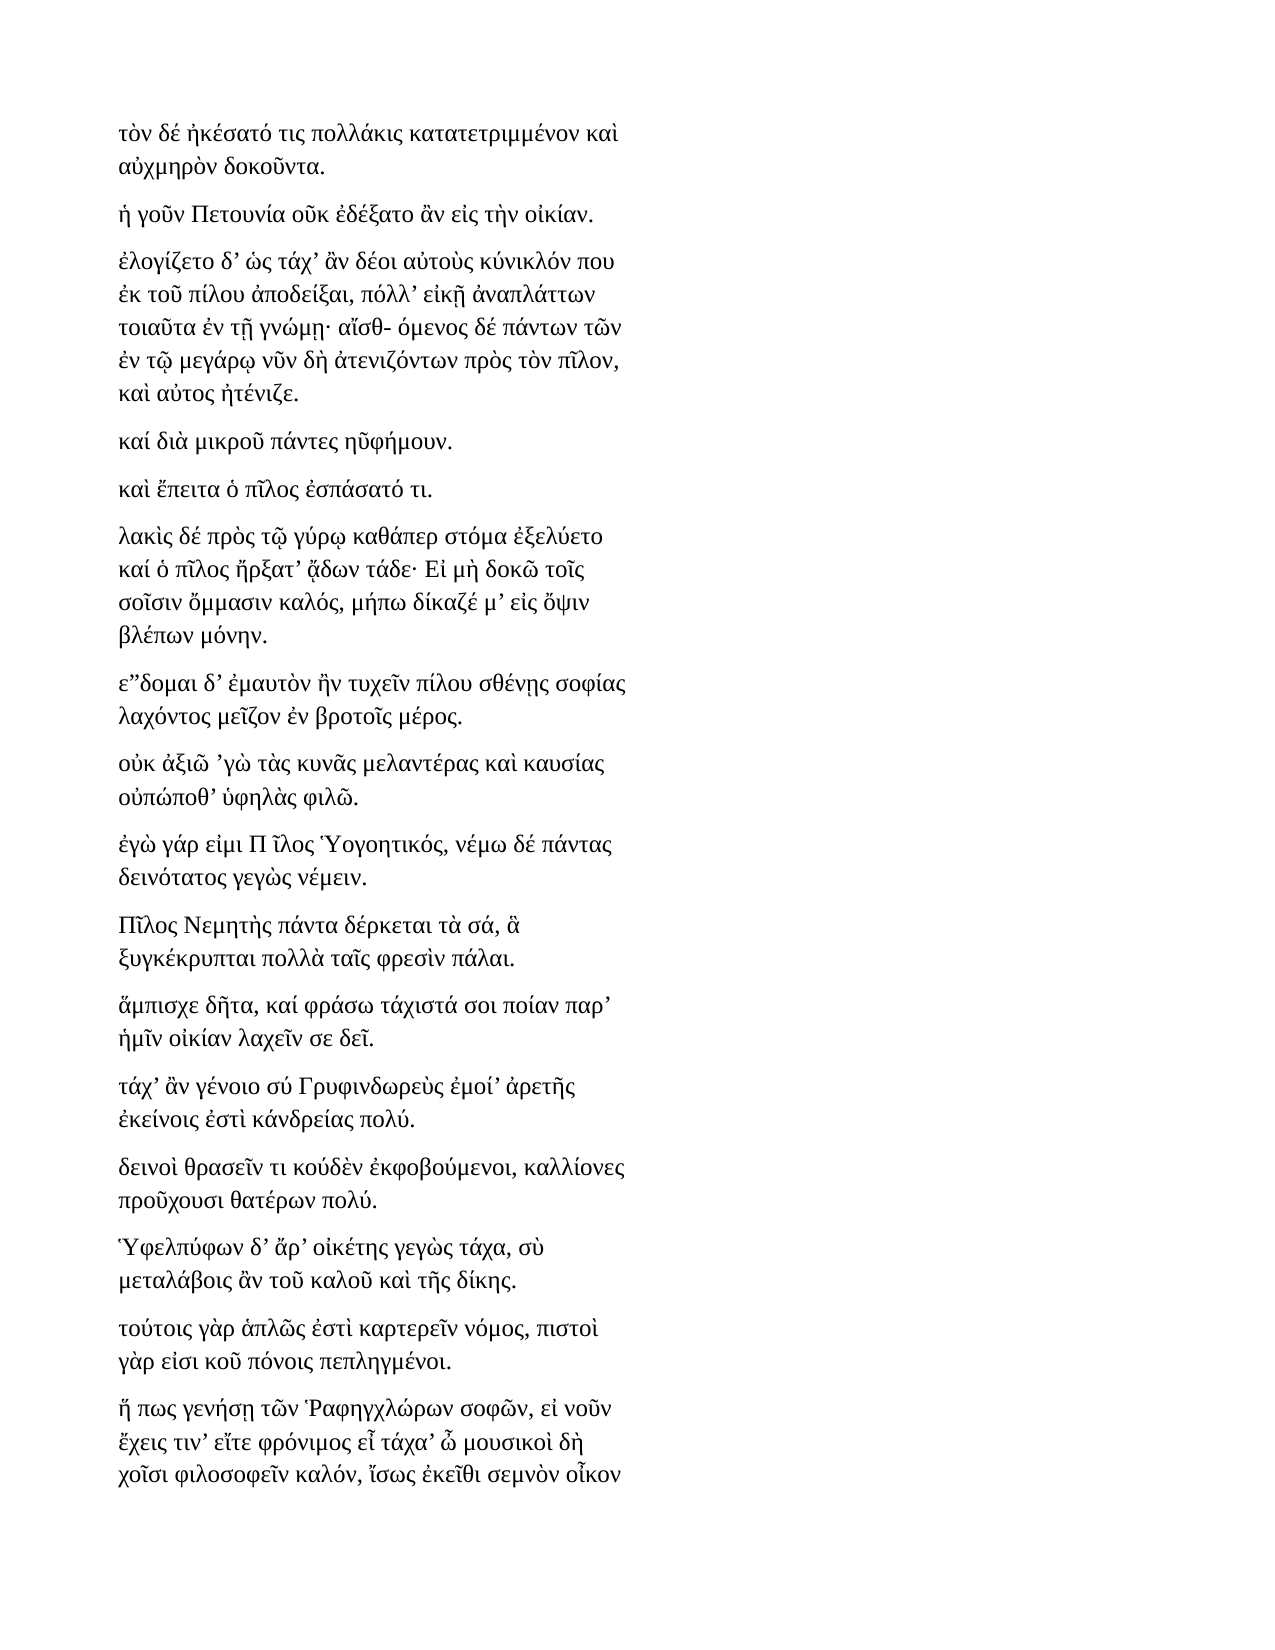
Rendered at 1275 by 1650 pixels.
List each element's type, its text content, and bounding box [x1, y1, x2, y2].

table_cell δεινοὶ θρασεῖν τι κούδὲν ἐκφοβούμενοι, καλλίονες προῦχουσι θατέρων πολύ. [118, 1152, 637, 1232]
table_cell τὸν δέ ἠκέσατό τις πολλάκις κατατετριμμένον καὶ αὐχμηρὸν δοκοῦντα. [118, 118, 637, 199]
table_cell ἐλογίζετο δ’ ὡς τάχ’ ἂν δέοι αὐτοὺς κύνικλόν που ἐκ τοῦ πίλου ἀποδείξαι, πόλλ’ εἰκῇ ἀναπλάττων τοιαῦτα ἐν τῇ γνώμῃ· αἴσθ- όμενος δέ πάντων τῶν ἐν τῷ μεγάρῳ νῦν δὴ ἀτενιζόντων πρὸς τὸν πῖλον, καὶ αὐτος ἠτένιζε. [118, 246, 637, 426]
table_cell ἡ γοῦν Πετουνία οῦκ ἐδέξατο ἂν εἰς τὴν οἰκίαν. [118, 199, 637, 246]
table_cell οὐκ ἀξιῶ ’γὼ τὰς κυνᾶς μελαντέρας καὶ καυσίας οὐπώποθ’ ὑφηλὰς φιλῶ. [118, 749, 637, 829]
table_cell [638, 910, 1157, 990]
table_cell [638, 521, 1157, 668]
table_cell [638, 426, 1157, 474]
table_cell τάχ’ ἂν γένοιο σύ Γρυφινδωρεὺς ἐμοί’ ἀρετῆς ἐκείνοις ἐστὶ κάνδρείας πολύ. [118, 1071, 637, 1152]
table_cell ἥ πως γενήσῃ τῶν Ῥαφηγχλώρων σοφῶν, εἰ νοῦν ἔχεις τιν’ εἴτε φρόνιμος εἶ τάχα’ ὦ μουσικοὶ δὴ χοῖσι φιλοσοφεῖν καλόν, ἴσως ἐκεῖθι σεμνὸν οἶκον [118, 1394, 637, 1488]
table_cell [638, 199, 1157, 246]
table_cell λακὶς δέ πρὸς τῷ γύρῳ καθάπερ στόμα ἐξελύετο καί ὁ πῖλος ἤρξατ’ ᾄδων τάδε· Εἰ μὴ δοκῶ τοῖς σοῖσιν ὄμμασιν καλός, μήπω δίκαζέ μ’ εἰς ὄψιν βλέπων μόνην. [118, 521, 637, 668]
table_cell καί διὰ μικροῦ πάντες ηῦφήμουν. [118, 426, 637, 474]
table_cell [638, 474, 1157, 521]
table_cell [638, 1313, 1157, 1393]
table_cell [638, 118, 1157, 199]
table_cell καὶ ἔπειτα ὁ πῖλος ἐσπάσατό τι. [118, 474, 637, 521]
table_cell [638, 749, 1157, 829]
table_cell [638, 829, 1157, 910]
table_cell [638, 246, 1157, 426]
table_cell ἐγὼ γάρ εἰμι Π ῖλος Ὑογοητικός, νέμω δέ πάντας δεινότατος γεγὼς νέμειν. [118, 829, 637, 910]
table_cell Πῖλος Νεμητὴς πάντα δέρκεται τὰ σά, ἃ ξυγκέκρυπται πολλὰ ταῖς φρεσὶν πάλαι. [118, 910, 637, 990]
table_cell [638, 1394, 1157, 1488]
table_cell [638, 1071, 1157, 1152]
table_cell ε”δομαι δ’ ἐμαυτὸν ἢν τυχεῖν πίλου σθένῃς σοφίας λαχόντος μεῖζον ἐν βροτοῖς μέρος. [118, 668, 637, 748]
table_cell ἅμπισχε δῆτα, καί φράσω τάχιστά σοι ποίαν παρ’ ἡμῖν οἰκίαν λαχεῖν σε δεῖ. [118, 990, 637, 1071]
table_cell Ὑφελπύφων δ’ ἄρ’ οἰκέτης γεγὼς τάχα, σὺ μεταλάβοις ἂν τοῦ καλοῦ καὶ τῆς δίκης. [118, 1232, 637, 1313]
table_cell [638, 668, 1157, 748]
table_cell τούτοις γὰρ ἁπλῶς ἐστὶ καρτερεῖν νόμος, πιστοὶ γὰρ εἰσι κοῦ πόνοις πεπληγμένοι. [118, 1313, 637, 1393]
table_cell [638, 990, 1157, 1071]
table_cell [638, 1152, 1157, 1232]
table_cell [638, 1232, 1157, 1313]
